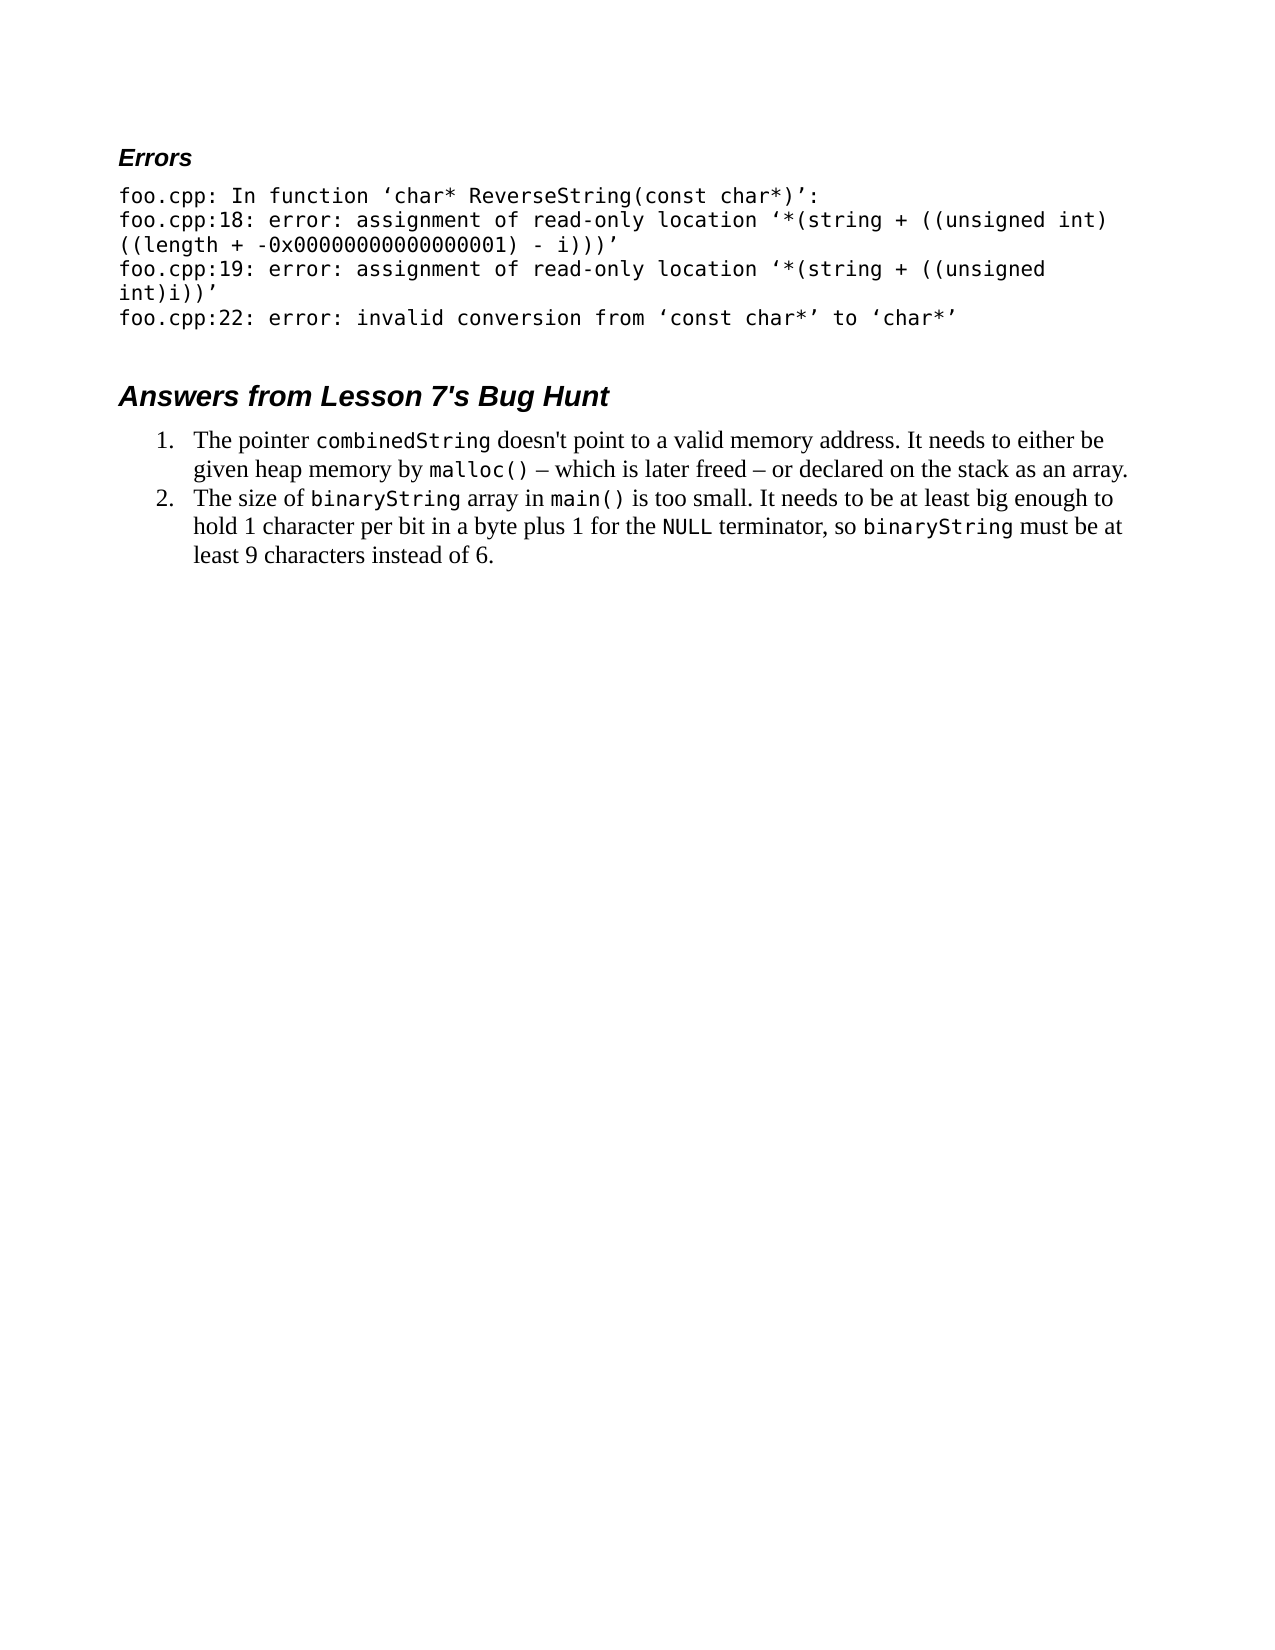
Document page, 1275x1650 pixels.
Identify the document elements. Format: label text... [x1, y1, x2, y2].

text foo.cpp:19: error: assignment of read-only location ‘*(string + ((unsigned int)i))’ [118, 257, 1157, 306]
text foo.cpp:18: error: assignment of read-only location ‘*(string + ((unsigned int)((length + -0x00000000000000001) - i)))’ [118, 208, 1157, 257]
text foo.cpp:22: error: invalid conversion from ‘const char*’ to ‘char*’ [118, 306, 1157, 330]
subtitle Errors [118, 143, 1157, 172]
list The size of binaryString array in main() is too small. It needs to be at least big enough to hold 1 character per bit in a byte plus 1 for the NULL terminator, so binaryString must be at least 9 characters instead of 6. [156, 483, 1157, 569]
subtitle Answers from Lesson 7's Bug Hunt [118, 379, 1157, 413]
list The pointer combinedString doesn't point to a valid memory address. It needs to either be given heap memory by malloc() – which is later freed – or declared on the stack as an array. [156, 425, 1157, 483]
text foo.cpp: In function ‘char* ReverseString(const char*)’: [118, 184, 1157, 208]
